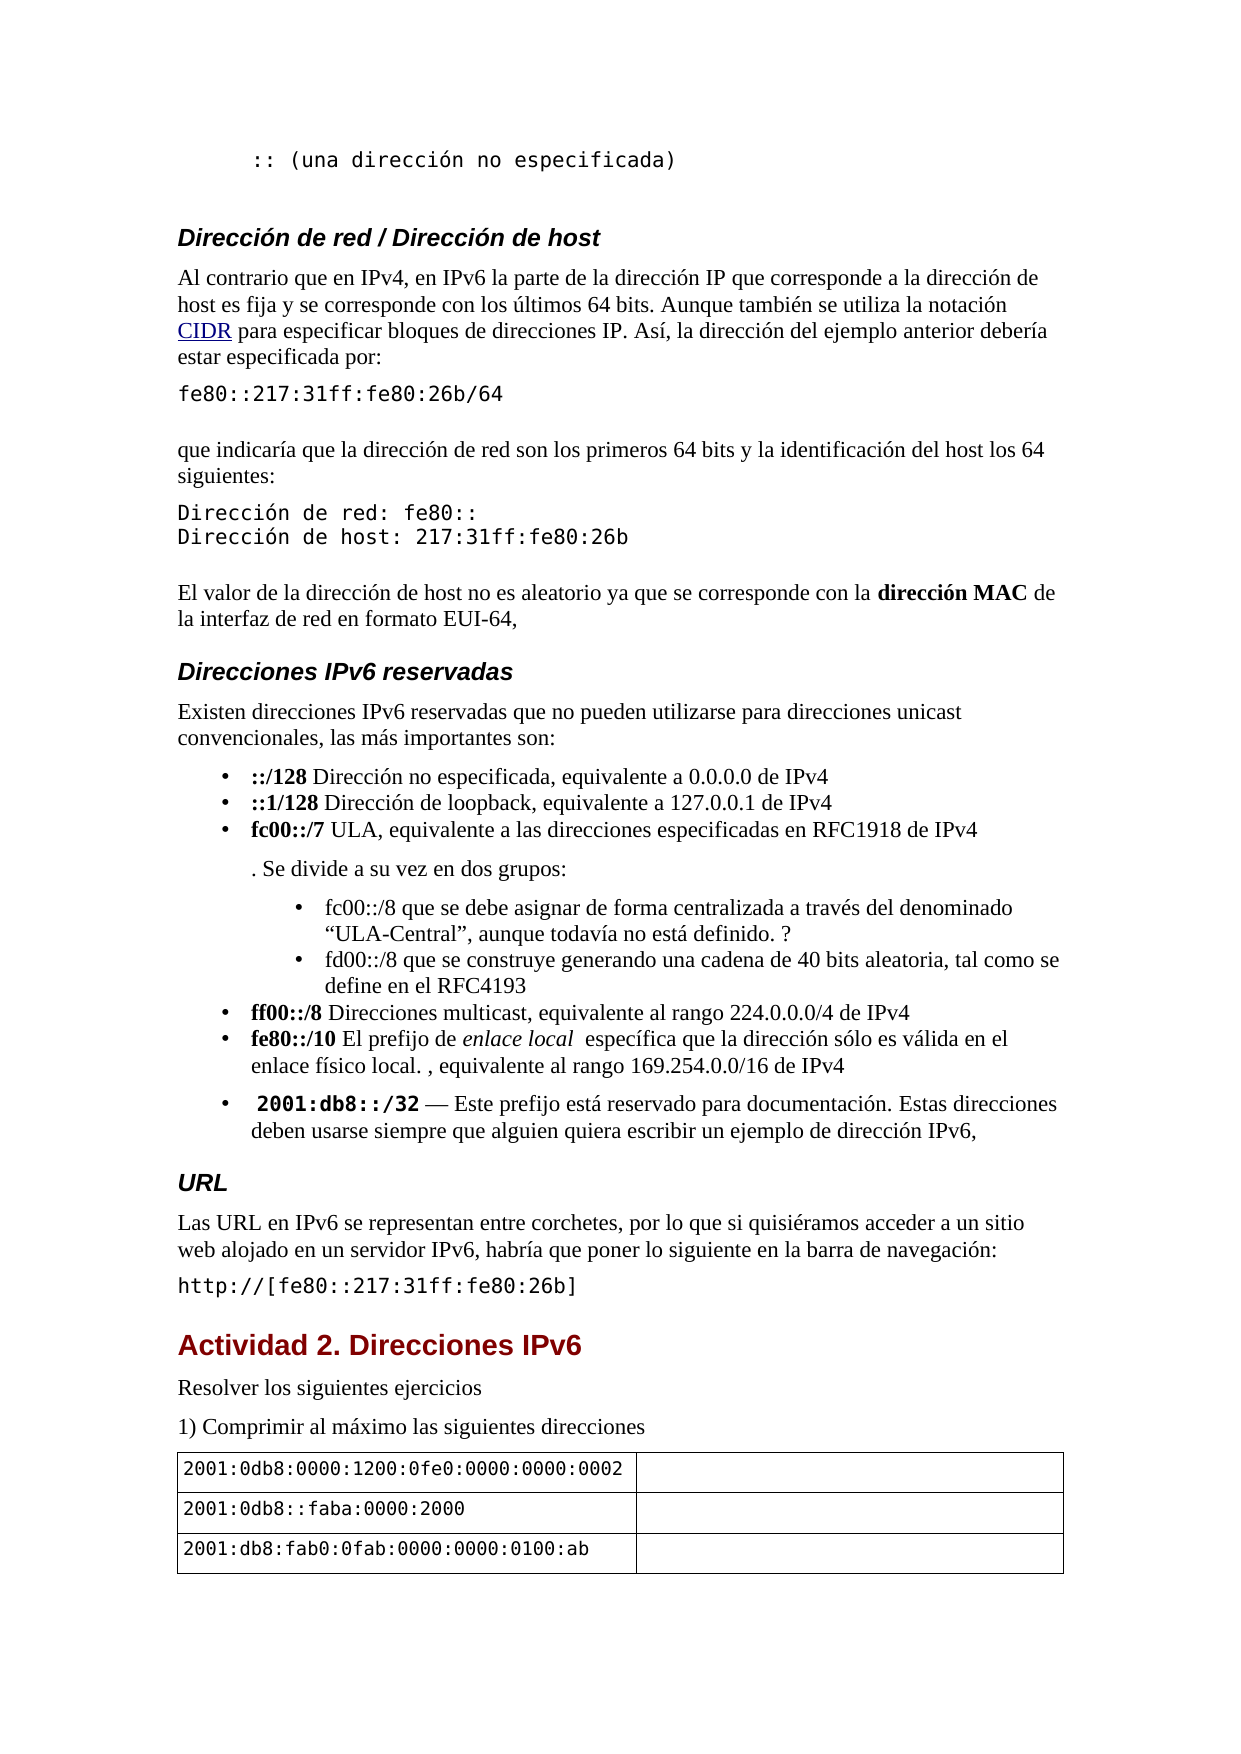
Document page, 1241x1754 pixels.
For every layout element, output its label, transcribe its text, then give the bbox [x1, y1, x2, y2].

table_cell 2001:0db8::faba:0000:2000 [178, 1493, 636, 1533]
table_cell [637, 1493, 1063, 1533]
list . Se divide a su vez en dos grupos: [221, 855, 1063, 881]
text que indicaría que la dirección de red son los primeros 64 bits y la identificación del host los 64 siguientes: [177, 436, 1063, 489]
list fe80::/10 El prefijo de enlace local específica que la dirección sólo es válida en el enlace físico local. , equivalente al rango 169.254.0.0/16 de IPv4 [221, 1025, 1063, 1078]
subtitle Actividad 2. Direcciones IPv6 [177, 1328, 1063, 1362]
text Dirección de host: 217:31ff:fe80:26b [177, 525, 1063, 550]
list fc00::/8 que se debe asignar de forma centralizada a través del denominado “ULA-Central”, aunque todavía no está definido. ? [295, 893, 1063, 946]
list 2001:db8::/32 — Este prefijo está reservado para documentación. Estas direcciones deben usarse siempre que alguien quiera escribir un ejemplo de dirección IPv6, [221, 1091, 1063, 1143]
text Resolver los siguientes ejercicios [177, 1374, 1063, 1401]
table_header [637, 1453, 1063, 1492]
list ::1/128 Dirección de loopback, equivalente a 127.0.0.1 de IPv4 [221, 789, 1063, 816]
subtitle Direcciones IPv6 reservadas [177, 657, 1063, 685]
text Las URL en IPv6 se representan entre corchetes, por lo que si quisiéramos acceder a un sitio web alojado en un servidor IPv6, habría que poner lo siguiente en la barra de navegación: [177, 1209, 1063, 1262]
text fe80::217:31ff:fe80:26b/64 [177, 382, 1063, 406]
text El valor de la dirección de host no es aleatorio ya que se corresponde con la dirección MAC de la interfaz de red en formato EUI-64, [177, 579, 1063, 632]
list ::/128 Dirección no especificada, equivalente a 0.0.0.0 de IPv4 [221, 763, 1063, 789]
subtitle Dirección de red / Dirección de host [177, 223, 1063, 252]
table_cell [637, 1534, 1063, 1573]
text 1) Comprimir al máximo las siguientes direcciones [177, 1413, 1063, 1439]
text Dirección de red: fe80:: [177, 501, 1063, 525]
list ff00::/8 Direcciones multicast, equivalente al rango 224.0.0.0/4 de IPv4 [221, 999, 1063, 1025]
text Al contrario que en IPv4, en IPv6 la parte de la dirección IP que corresponde a la dirección de host es fija y se corresponde con los últimos 64 bits. Aunque también se utiliza la notación CIDR para especificar bloques de direcciones IP. Así, la dirección del ejemplo anterior debería estar especificada por: [177, 264, 1063, 370]
list fd00::/8 que se construye generando una cadena de 40 bits aleatoria, tal como se define en el RFC4193 [295, 946, 1063, 999]
text http://[fe80::217:31ff:fe80:26b] [177, 1274, 1063, 1299]
table_header 2001:0db8:0000:1200:0fe0:0000:0000:0002 [178, 1453, 636, 1492]
subtitle URL [177, 1168, 1063, 1197]
table_cell 2001:db8:fab0:0fab:0000:0000:0100:ab [178, 1534, 636, 1573]
list fc00::/7 ULA, equivalente a las direcciones especificadas en RFC1918 de IPv4 [221, 816, 1063, 842]
text Existen direcciones IPv6 reservadas que no pueden utilizarse para direcciones unicast convencionales, las más importantes son: [177, 698, 1063, 751]
text :: (una dirección no especificada) [251, 148, 1063, 198]
